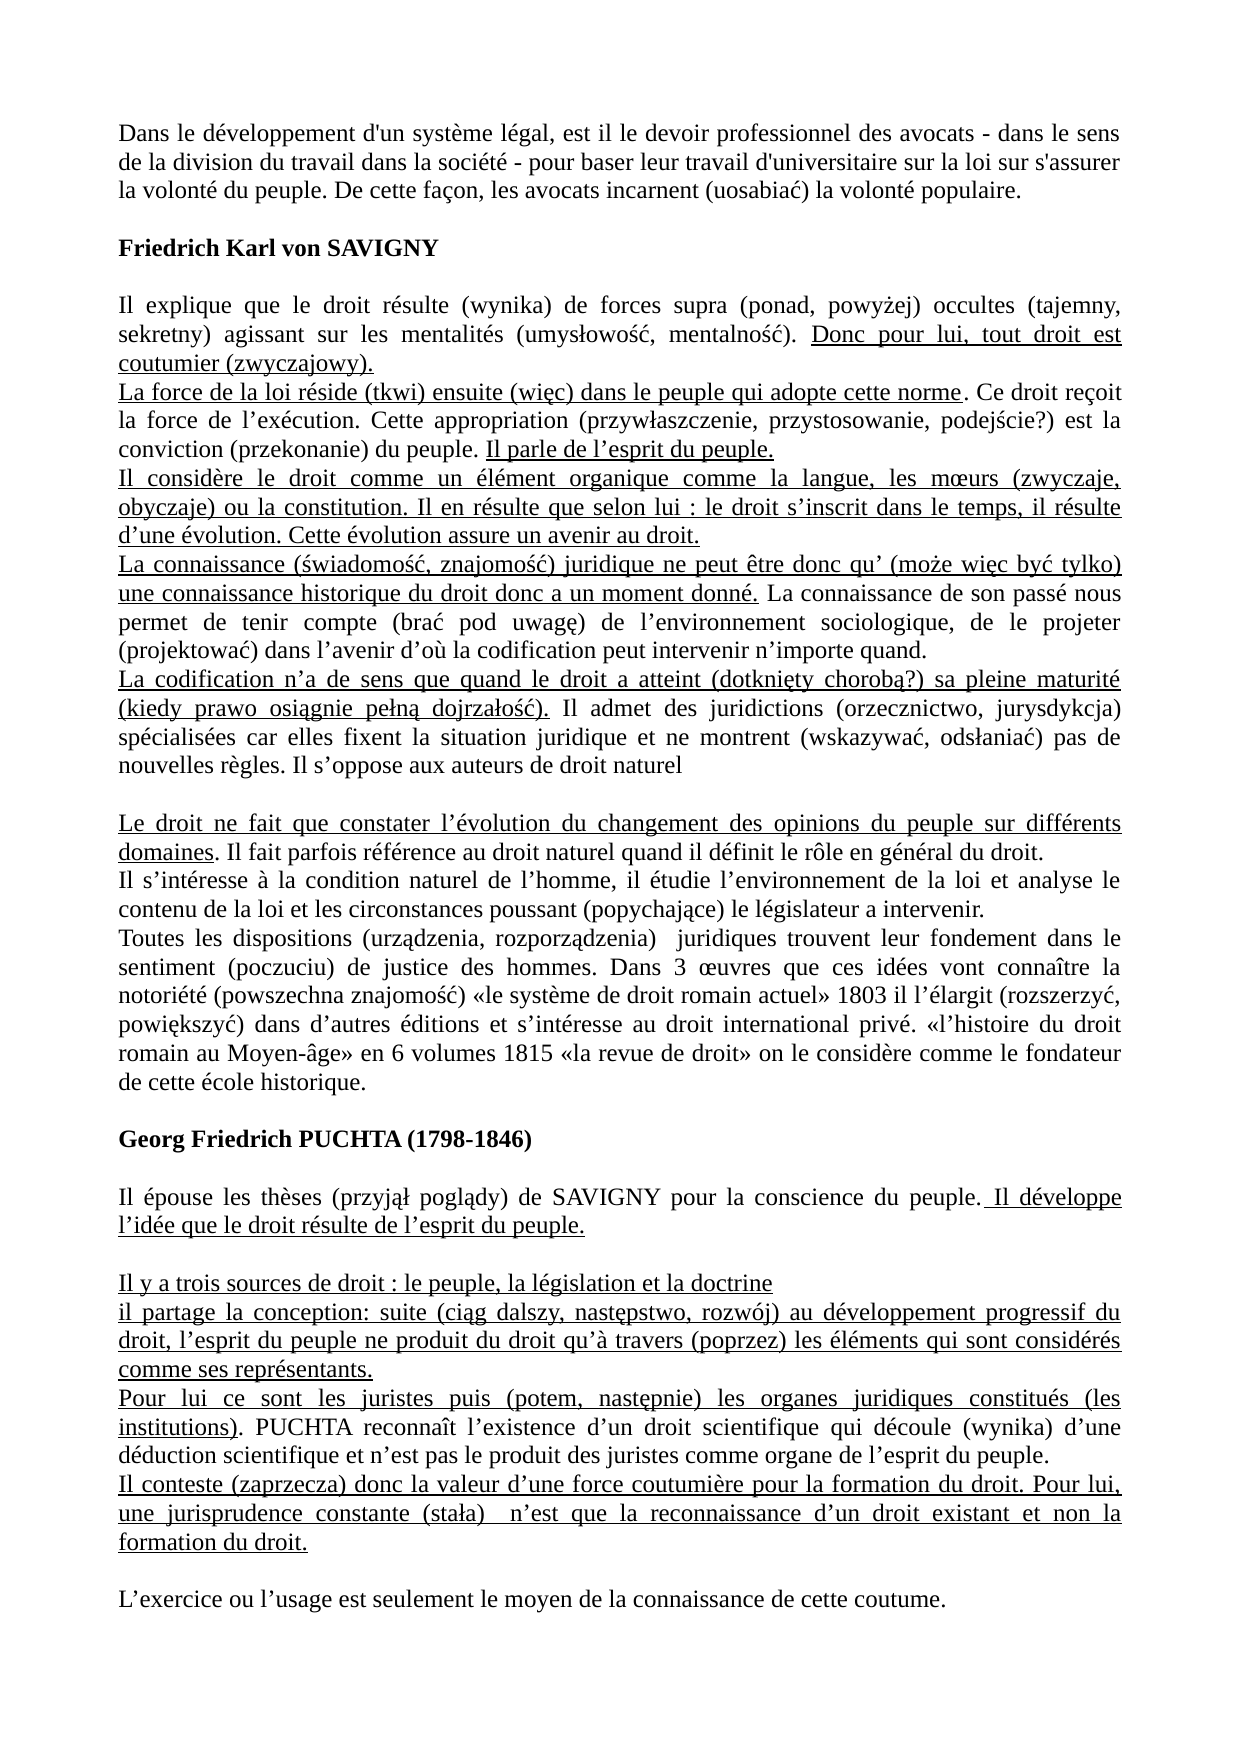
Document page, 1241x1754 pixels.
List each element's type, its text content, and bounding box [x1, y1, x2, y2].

text Pour lui ce sont les juristes puis (potem, następnie) les organes juridiques constitués (les institutions). PUCHTA reconnaît l’existence d’un droit scientifique qui découle (wynika) d’une déduction scientifique et n’est pas le produit des juristes comme organe de l’esprit du peuple. [118, 1383, 1122, 1469]
text Toutes les dispositions (urządzenia, rozporządzenia) juridiques trouvent leur fondement dans le sentiment (poczuciu) de justice des hommes. Dans 3 œuvres que ces idées vont connaître la notoriété (powszechna znajomość) «le système de droit romain actuel» 1803 il l’élargit (rozszerzyć, powiększyć) dans d’autres éditions et s’intéresse au droit international privé. «l’histoire du droit romain au Moyen-âge» en 6 volumes 1815 «la revue de droit» on le considère comme le fondateur de cette école historique. [118, 923, 1122, 1096]
text La force de la loi réside (tkwi) ensuite (więc) dans le peuple qui adopte cette norme. Ce droit reçoit la force de l’exécution. Cette appropriation (przywłaszczenie, przystosowanie, podejście?) est la conviction (przekonanie) du peuple. Il parle de l’esprit du peuple. [118, 377, 1122, 463]
text Dans le développement d'un système légal, est il le devoir professionnel des avocats - dans le sens de la division du travail dans la société - pour baser leur travail d'universitaire sur la loi sur s'assurer la volonté du peuple. De cette façon, les avocats incarnent (uosabiać) la volonté populaire. [118, 118, 1122, 204]
text Georg Friedrich PUCHTA (1798-1846) [118, 1124, 1122, 1153]
text Il considère le droit comme un élément organique comme la langue, les mœurs (zwyczaje, obyczaje) ou la constitution. Il en résulte que selon lui : le droit s’inscrit dans le temps, il résulte [118, 463, 1122, 517]
text il partage la conception: suite (ciąg dalszy, następstwo, rozwój) au développement progressif du droit, l’esprit du peuple ne produit du droit qu’à travers (poprzez) les éléments qui sont considérés [118, 1297, 1122, 1351]
text Il s’intéresse à la condition naturel de l’homme, il étudie l’environnement de la loi et analyse le contenu de la loi et les circonstances poussant (popychające) le législateur a intervenir. [118, 866, 1122, 923]
text une connaissance historique du droit donc a un moment donné. La connaissance de son passé nous permet de tenir compte (brać pod uwagę) de l’environnement sociologique, de le projeter (projektować) dans l’avenir d’où la codification peut intervenir n’importe quand. [118, 576, 1122, 664]
text d’une évolution. Cette évolution assure un avenir au droit. [118, 518, 1122, 549]
text formation du droit. [118, 1524, 1122, 1556]
text La connaissance (świadomość, znajomość) juridique ne peut être donc qu’ (może więc być tylko) [118, 549, 1122, 574]
text Le droit ne fait que constater l’évolution du changement des opinions du peuple sur différents [118, 808, 1122, 833]
text L’exercice ou l’usage est seulement le moyen de la connaissance de cette coutume. [118, 1584, 1122, 1613]
text Il conteste (zaprzecza) donc la valeur d’une force coutumière pour la formation du droit. Pour lui, [118, 1469, 1122, 1494]
text Il épouse les thèses (przyjął poglądy) de SAVIGNY pour la conscience du peuple. Il développe l’idée que le droit résulte de l’esprit du peuple. [118, 1182, 1122, 1239]
text comme ses représentants. [118, 1352, 1122, 1383]
text domaines. Il fait parfois référence au droit naturel quand il définit le rôle en général du droit. [118, 834, 1122, 866]
text une jurisprudence constante (stała) n’est que la reconnaissance d’un droit existant et non la [118, 1496, 1122, 1523]
text La codification n’a de sens que quand le droit a atteint (dotknięty chorobą?) sa pleine maturité (kiedy prawo osiągnie pełną dojrzałość). Il admet des juridictions (orzecznictwo, jurysdykcja) spécialisées car elles fixent la situation juridique et ne montrent (wskazywać, odsłaniać) pas de nouvelles règles. Il s’oppose aux auteurs de droit naturel [118, 664, 1122, 779]
text Friedrich Karl von SAVIGNY [118, 233, 1122, 262]
text Il explique que le droit résulte (wynika) de forces supra (ponad, powyżej) occultes (tajemny, sekretny) agissant sur les mentalités (umysłowość, mentalność). Donc pour lui, tout droit est coutumier (zwyczajowy). [118, 291, 1122, 377]
text Il y a trois sources de droit : le peuple, la législation et la doctrine [118, 1268, 1122, 1297]
